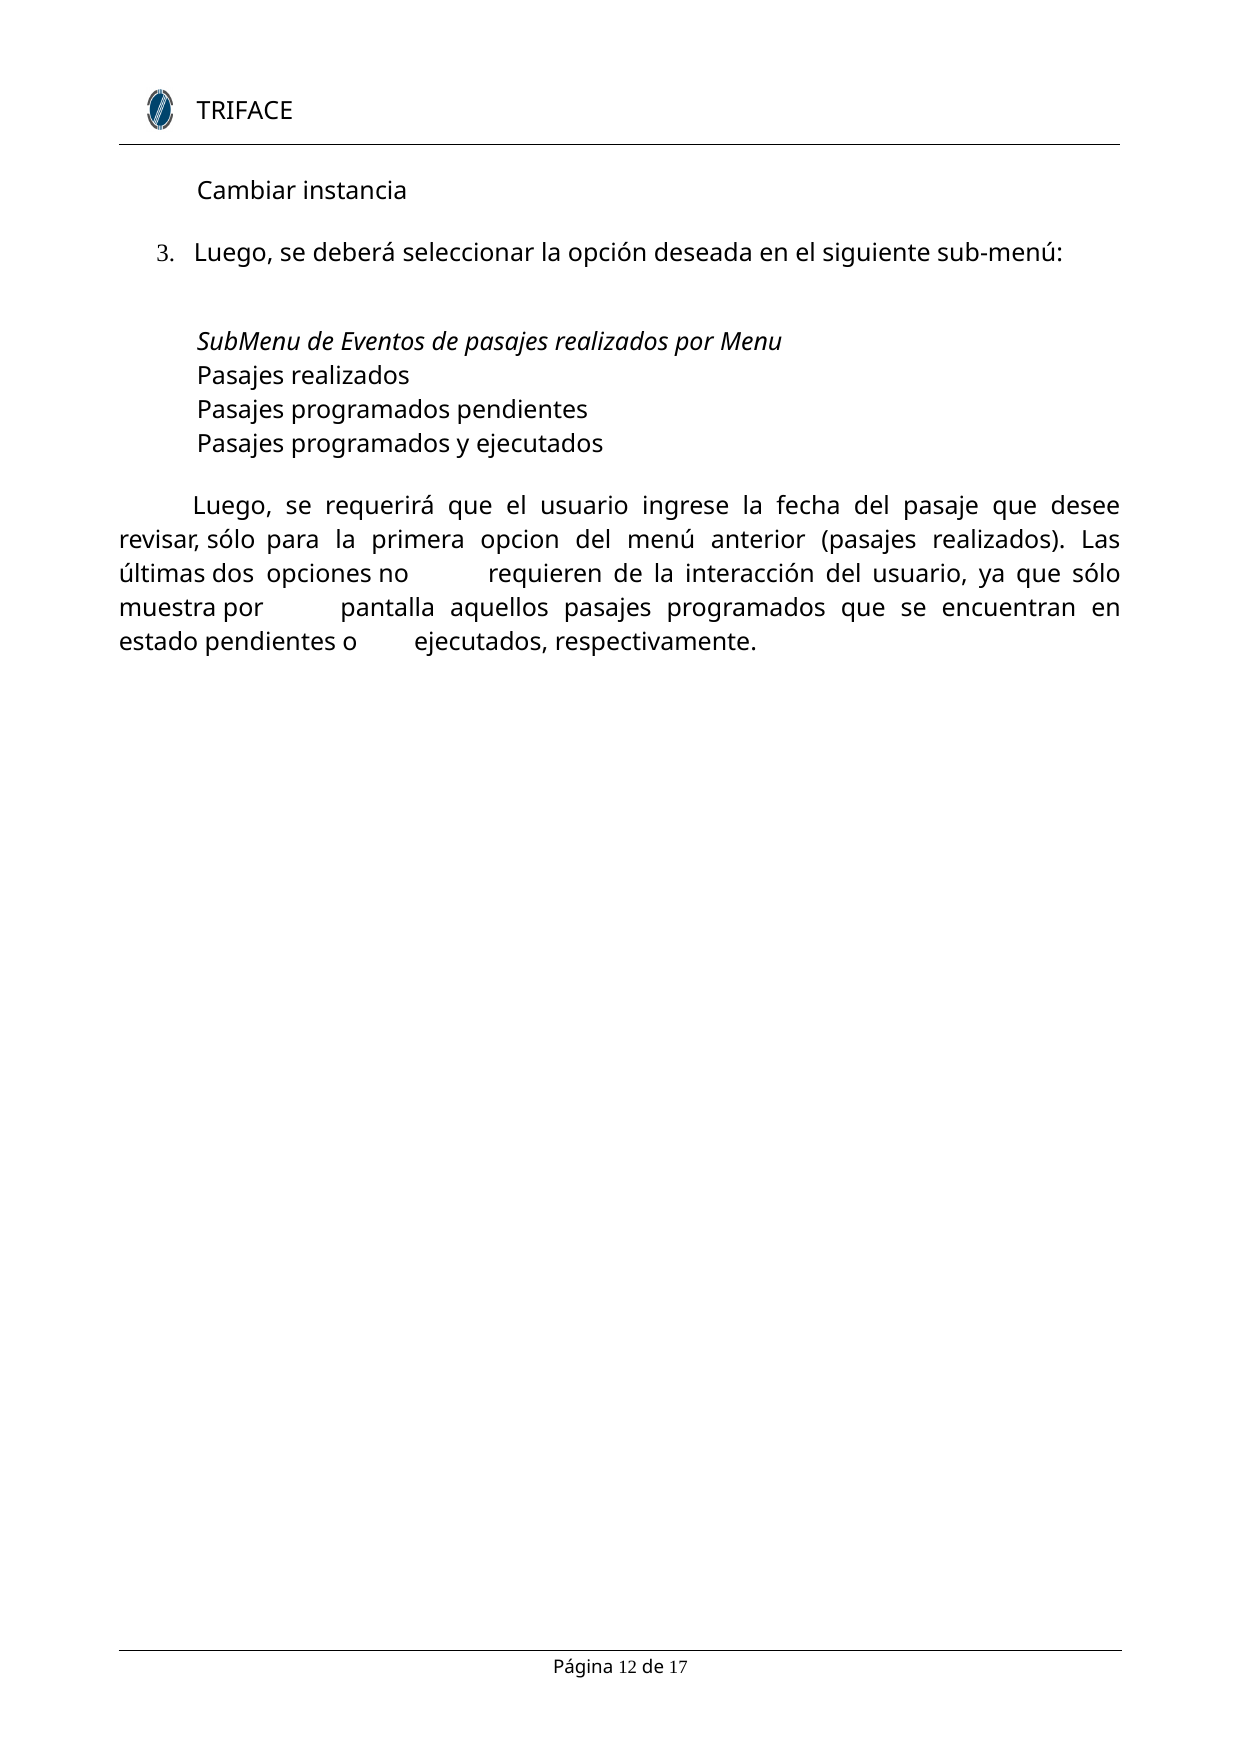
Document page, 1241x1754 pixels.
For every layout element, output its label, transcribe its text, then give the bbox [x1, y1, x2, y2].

text Cambiar instancia [197, 172, 1122, 207]
text SubMenu de Eventos de pasajes realizados por Menu [197, 324, 1122, 358]
text Pasajes programados y ejecutados [197, 426, 1122, 460]
list Luego, se deberá seleccionar la opción deseada en el siguiente sub-menú: [156, 234, 1122, 268]
text Pasajes programados pendientes [197, 392, 1122, 426]
text Pasajes realizados [197, 358, 1122, 392]
picture [146, 87, 173, 132]
text Luego, se requerirá que el usuario ingrese la fecha del pasaje que desee revisar, sólo para la primera opcion del menú anterior (pasajes realizados). Las últimas dos opciones no requieren de la interacción del usuario, ya que sólo muestra por pantalla aquellos pasajes programados que se encuentran en estado pendientes o ejecutados, respectivamente. [118, 488, 1122, 658]
